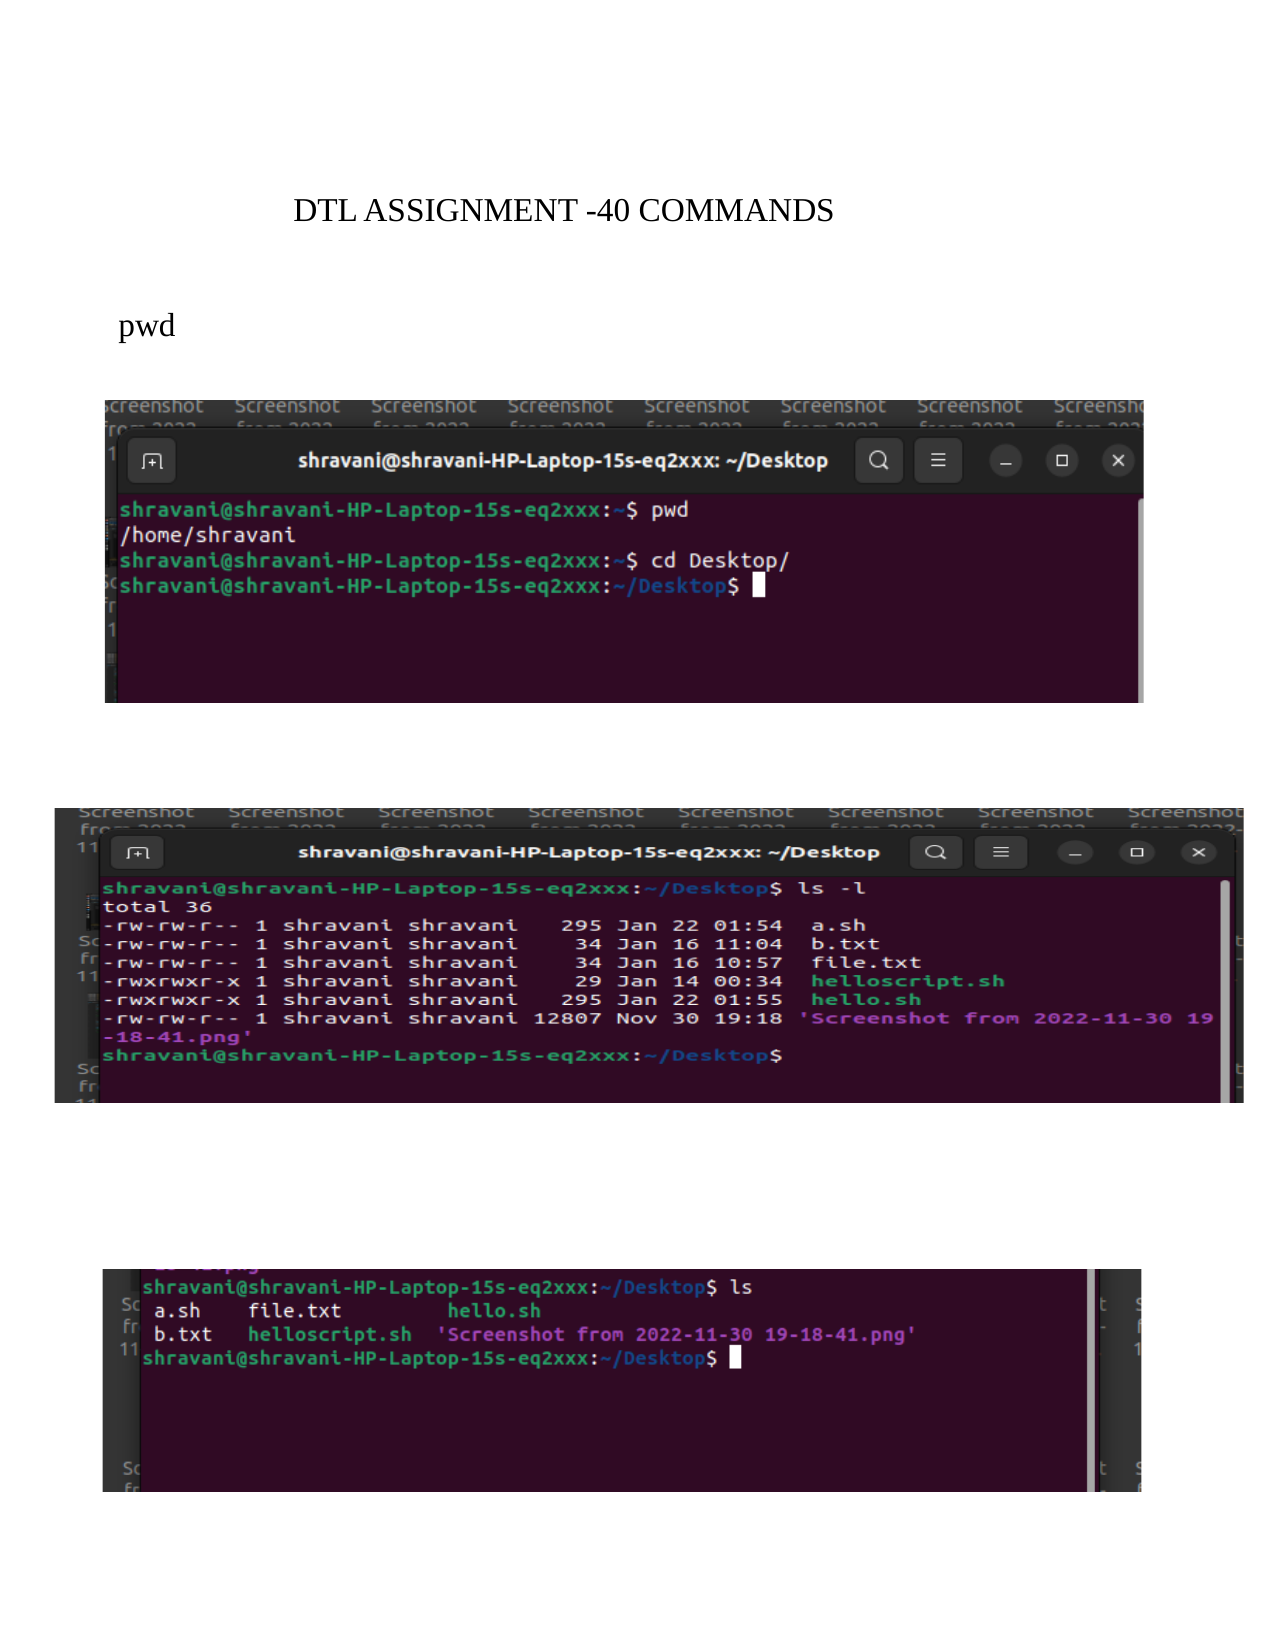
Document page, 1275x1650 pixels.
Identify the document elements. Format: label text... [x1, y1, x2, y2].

text pwd [118, 305, 1157, 343]
text DTL ASSIGNMENT -40 COMMANDS [118, 190, 1157, 228]
